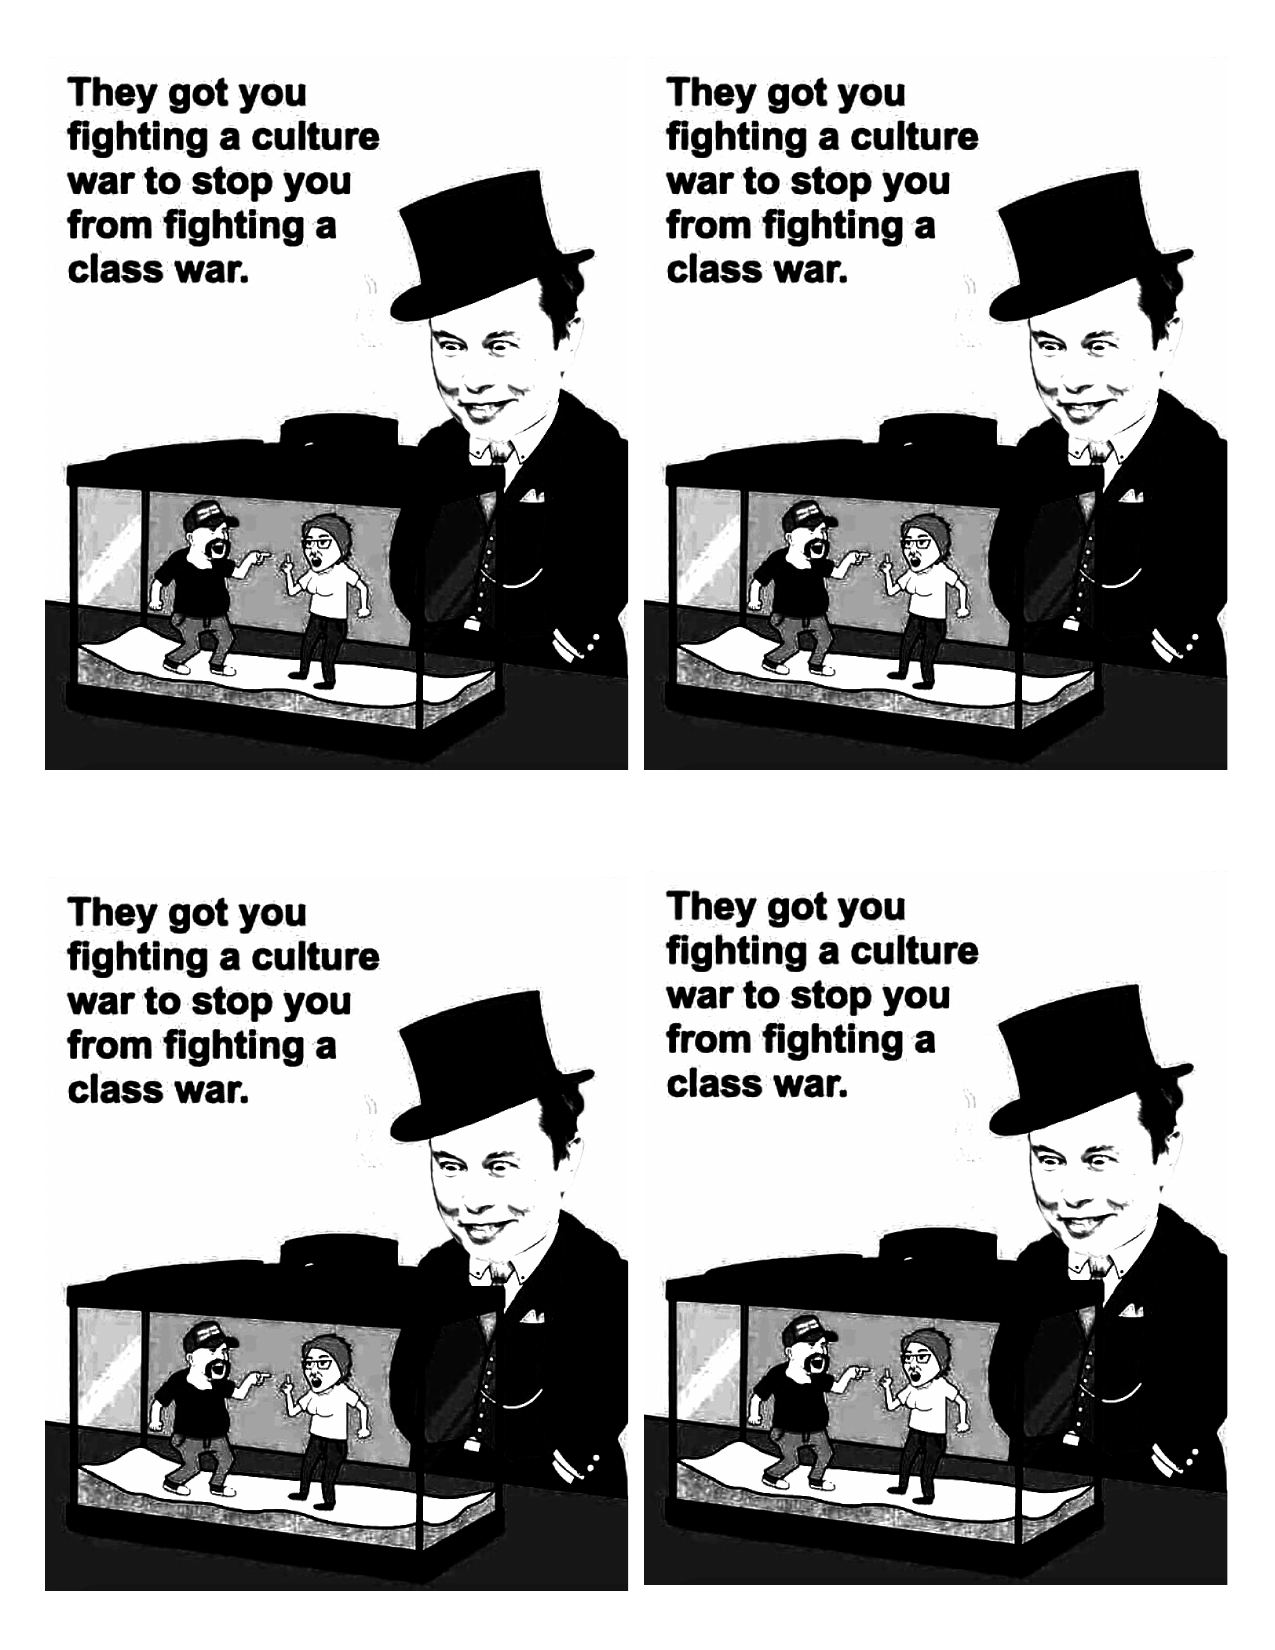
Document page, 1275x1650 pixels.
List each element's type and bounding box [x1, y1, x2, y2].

picture [644, 871, 1228, 1585]
picture [45, 877, 629, 1591]
picture [45, 57, 629, 770]
picture [644, 57, 1228, 770]
